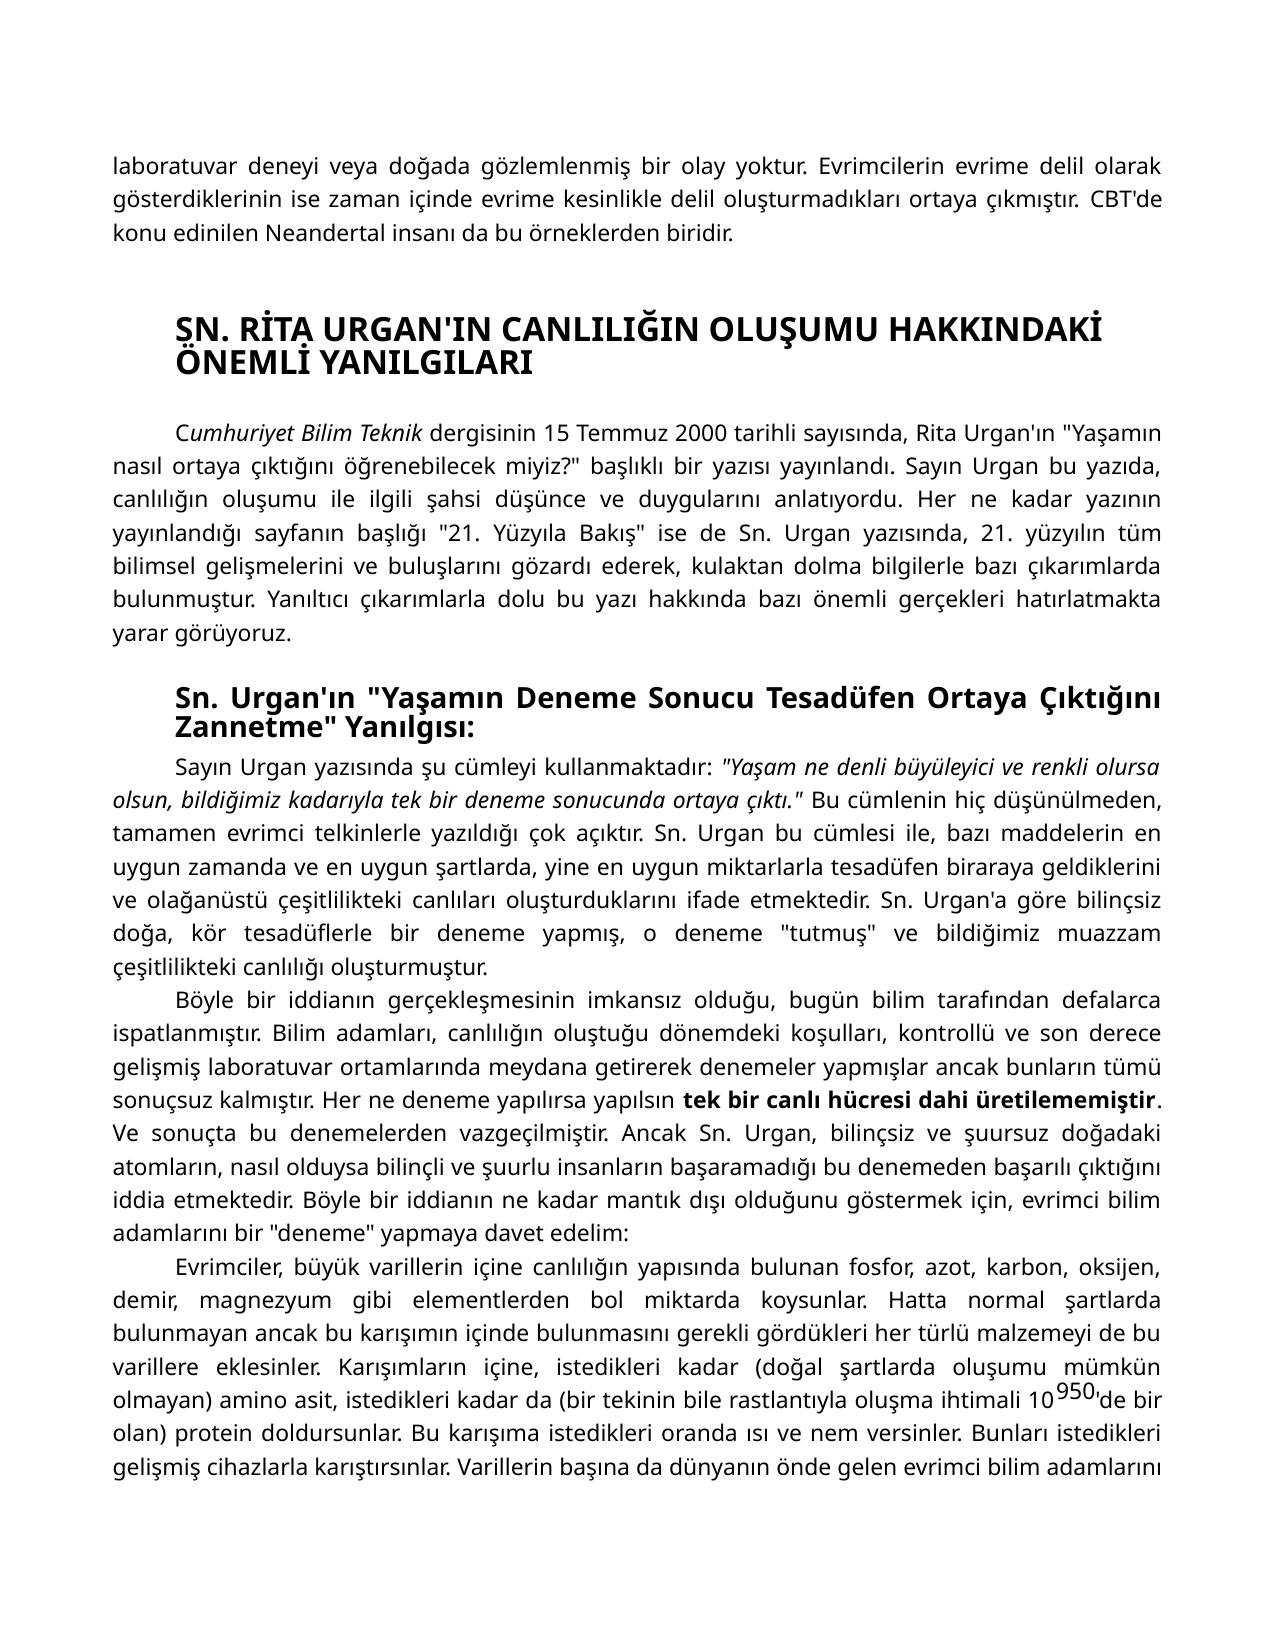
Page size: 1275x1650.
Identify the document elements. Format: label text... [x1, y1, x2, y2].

text Böyle bir iddianın gerçekleşmesinin imkansız olduğu, bugün bilim tarafından defalarca ispatlanmıştır. Bilim adamları, canlılığın oluştuğu dönemdeki koşulları, kontrollü ve son derece gelişmiş laboratuvar ortamlarında meydana getirerek denemeler yapmışlar ancak bunların tümü sonuçsuz kalmıştır. Her ne deneme yapılırsa yapılsın tek bir canlı hücresi dahi üretilememiştir. Ve sonuçta bu denemelerden vazgeçilmiştir. Ancak Sn. Urgan, bilinçsiz ve şuursuz doğadaki atomların, nasıl olduysa bilinçli ve şuurlu insanların başaramadığı bu denemeden başarılı çıktığını iddia etmektedir. Böyle bir iddianın ne kadar mantık dışı olduğunu göstermek için, evrimci bilim adamlarını bir "deneme" yapmaya davet edelim: [112, 982, 1162, 1248]
text Cumhuriyet Bilim Teknik dergisinin 15 Temmuz 2000 tarihli sayısında, Rita Urgan'ın "Yaşamın nasıl ortaya çıktığını öğrenebilecek miyiz?" başlıklı bir yazısı yayınlandı. Sayın Urgan bu yazıda, canlılığın oluşumu ile ilgili şahsi düşünce ve duygularını anlatıyordu. Her ne kadar yazının yayınlandığı sayfanın başlığı "21. Yüzyıla Bakış" ise de Sn. Urgan yazısında, 21. yüzyılın tüm bilimsel gelişmelerini ve buluşlarını gözardı ederek, kulaktan dolma bilgilerle bazı çıkarımlarda bulunmuştur. Yanıltıcı çıkarımlarla dolu bu yazı hakkında bazı önemli gerçekleri hatırlatmakta yarar görüyoruz. [112, 414, 1162, 648]
text SN. RİTA URGAN'IN CANLILIĞIN OLUŞUMU HAKKINDAKİ ÖNEMLİ YANILGILARI [175, 314, 1162, 381]
text Sayın Urgan yazısında şu cümleyi kullanmaktadır: "Yaşam ne denli büyüleyici ve renkli olursa olsun, bildiğimiz kadarıyla tek bir deneme sonucunda ortaya çıktı." Bu cümlenin hiç düşünülmeden, tamamen evrimci telkinlerle yazıldığı çok açıktır. Sn. Urgan bu cümlesi ile, bazı maddelerin en uygun zamanda ve en uygun şartlarda, yine en uygun miktarlarla tesadüfen biraraya geldiklerini ve olağanüstü çeşitlilikteki canlıları oluşturduklarını ifade etmektedir. Sn. Urgan'a göre bilinçsiz doğa, kör tesadüflerle bir deneme yapmış, o deneme "tutmuş" ve bildiğimiz muazzam çeşitlilikteki canlılığı oluşturmuştur. [112, 748, 1162, 982]
text laboratuvar deneyi veya doğada gözlemlenmiş bir olay yoktur. Evrimcilerin evrime delil olarak gösterdiklerinin ise zaman içinde evrime kesinlikle delil oluşturmadıkları ortaya çıkmıştır. CBT'de konu edinilen Neandertal insanı da bu örneklerden biridir. [112, 148, 1162, 248]
text Sn. Urgan'ın "Yaşamın Deneme Sonucu Tesadüfen Ortaya Çıktığını Zannetme" Yanılgısı: [175, 685, 1162, 744]
text Evrimciler, büyük varillerin içine canlılığın yapısında bulunan fosfor, azot, karbon, oksijen, demir, magnezyum gibi elementlerden bol miktarda koysunlar. Hatta normal şartlarda bulunmayan ancak bu karışımın içinde bulunmasını gerekli gördükleri her türlü malzemeyi de bu varillere eklesinler. Karışımların içine, istedikleri kadar (doğal şartlarda oluşumu mümkün olmayan) amino asit, istedikleri kadar da (bir tekinin bile rastlantıyla oluşma ihtimali 10950'de bir olan) protein doldursunlar. Bu karışıma istedikleri oranda ısı ve nem versinler. Bunları istedikleri gelişmiş cihazlarla karıştırsınlar. Varillerin başına da dünyanın önde gelen evrimci bilim adamlarını [112, 1248, 1162, 1482]
